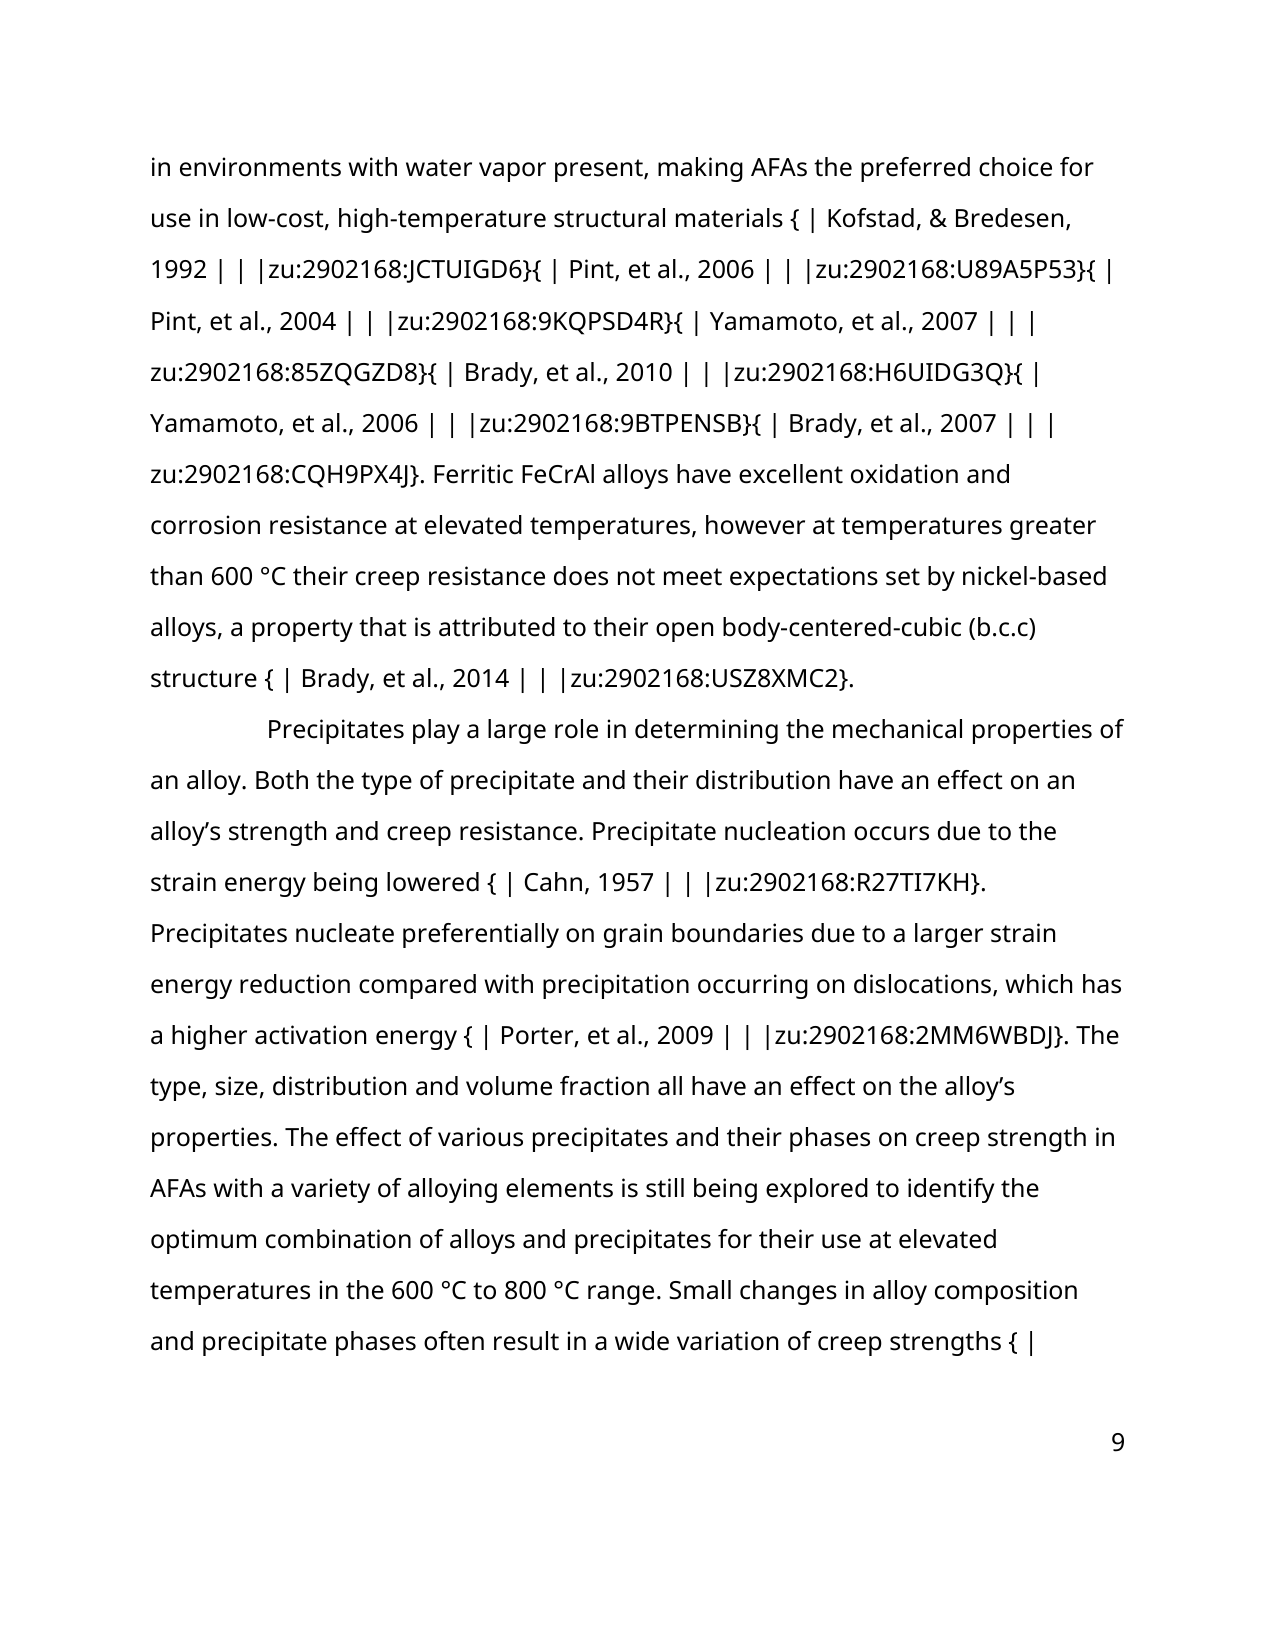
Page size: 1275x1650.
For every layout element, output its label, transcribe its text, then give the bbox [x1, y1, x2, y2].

text in environments with water vapor present, making AFAs the preferred choice for use in low-cost, high-temperature structural materials { | Kofstad, & Bredesen, 1992 | | |zu:2902168:JCTUIGD6}{ | Pint, et al., 2006 | | |zu:2902168:U89A5P53}{ | Pint, et al., 2004 | | |zu:2902168:9KQPSD4R}{ | Yamamoto, et al., 2007 | | |zu:2902168:85ZQGZD8}{ | Brady, et al., 2010 | | |zu:2902168:H6UIDG3Q}{ | Yamamoto, et al., 2006 | | |zu:2902168:9BTPENSB}{ | Brady, et al., 2007 | | |zu:2902168:CQH9PX4J}. Ferritic FeCrAl alloys have excellent oxidation and corrosion resistance at elevated temperatures, however at temperatures greater than 600 °C their creep resistance does not meet expectations set by nickel-based alloys, a property that is attributed to their open body-centered-cubic (b.c.c) structure { | Brady, et al., 2014 | | |zu:2902168:USZ8XMC2}. [150, 150, 1125, 694]
text Precipitates play a large role in determining the mechanical properties of an alloy. Both the type of precipitate and their distribution have an effect on an alloy’s strength and creep resistance. Precipitate nucleation occurs due to the strain energy being lowered { | Cahn, 1957 | | |zu:2902168:R27TI7KH}. Precipitates nucleate preferentially on grain boundaries due to a larger strain energy reduction compared with precipitation occurring on dislocations, which has a higher activation energy { | Porter, et al., 2009 | | |zu:2902168:2MM6WBDJ}. The type, size, distribution and volume fraction all have an effect on the alloy’s properties. The effect of various precipitates and their phases on creep strength in AFAs with a variety of alloying elements is still being explored to identify the optimum combination of alloys and precipitates for their use at elevated temperatures in the 600 °C to 800 °C range. Small changes in alloy composition and precipitate phases often result in a wide variation of creep strengths { | [150, 711, 1125, 1358]
